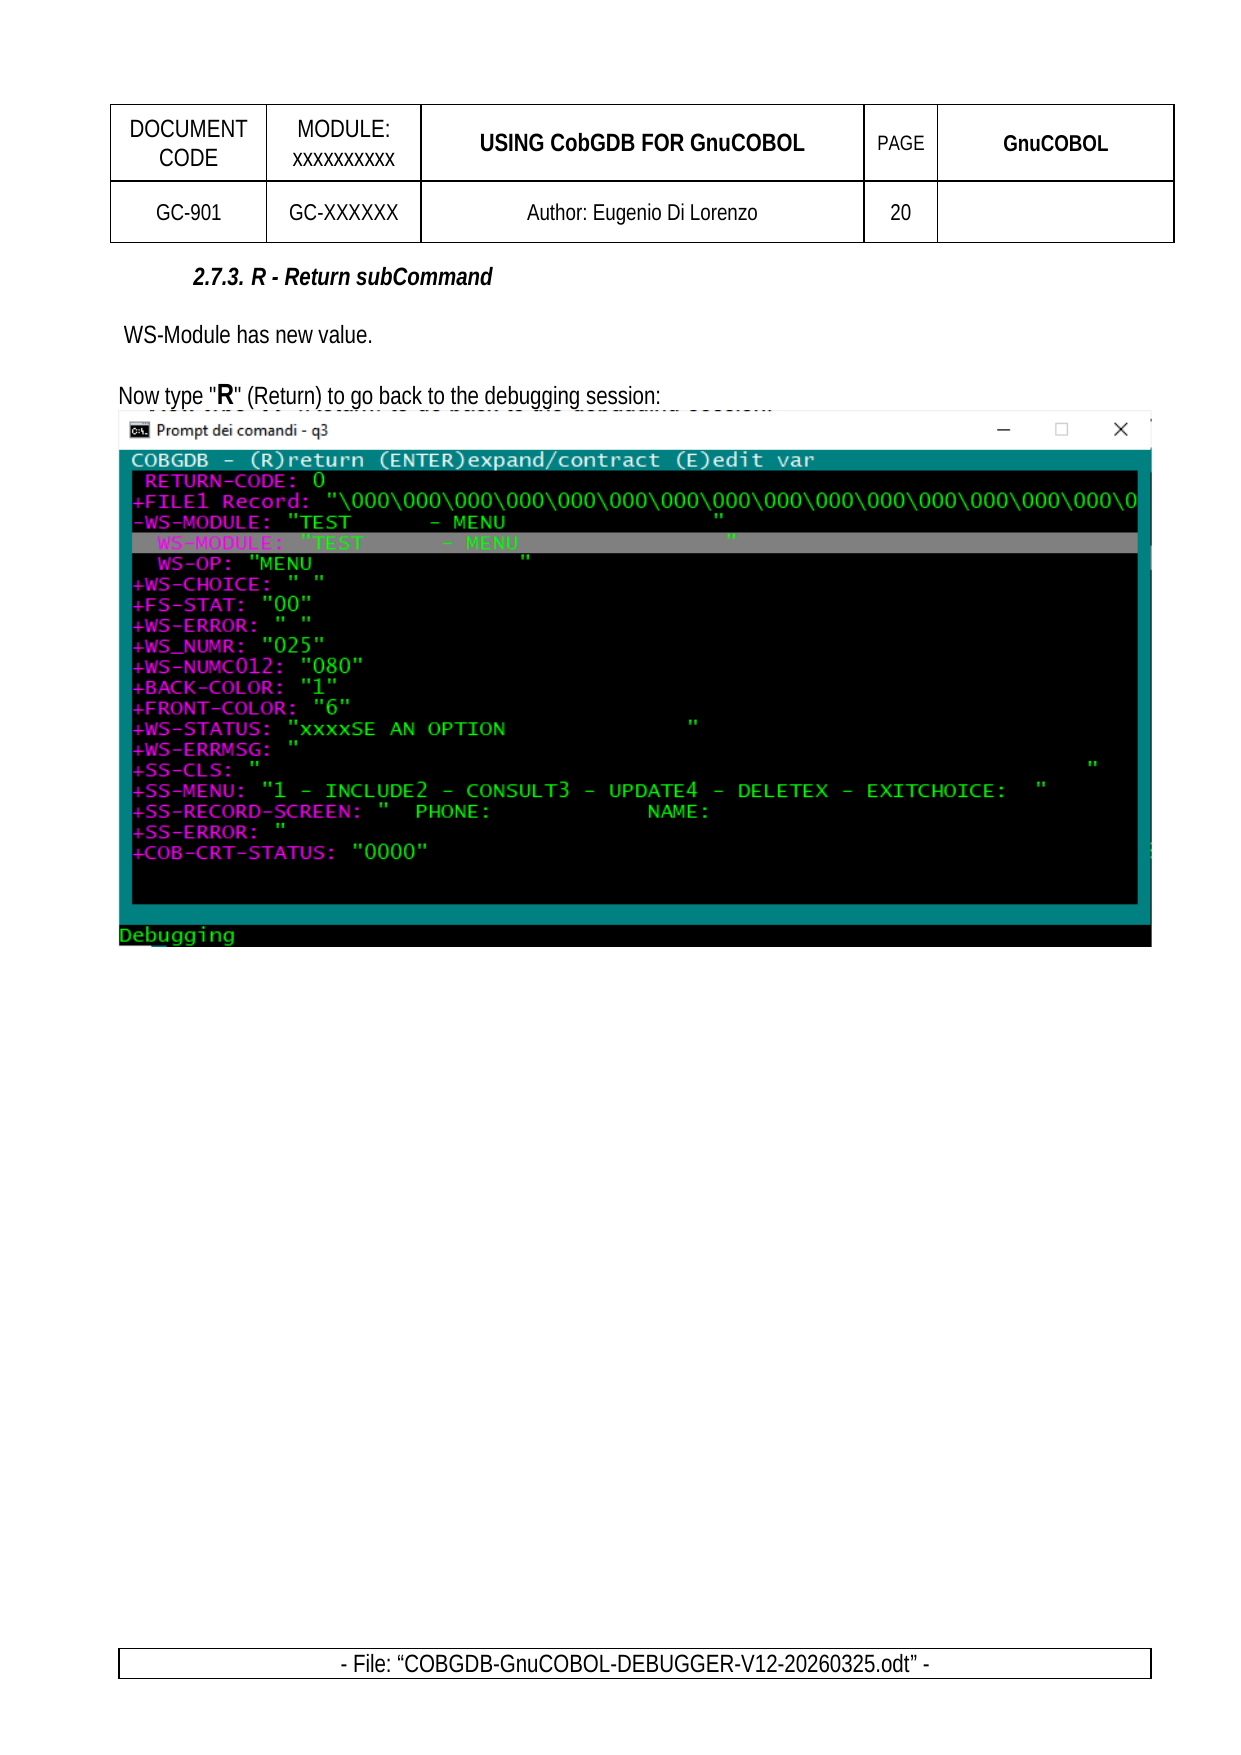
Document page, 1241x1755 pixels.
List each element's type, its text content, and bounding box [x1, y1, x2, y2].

text Now type "R" (Return) to go back to the debugging session: [118, 377, 1152, 410]
picture [118, 410, 1152, 947]
subtitle R - Return subCommand [193, 262, 1152, 291]
text WS-Module has new value. [118, 319, 1152, 348]
